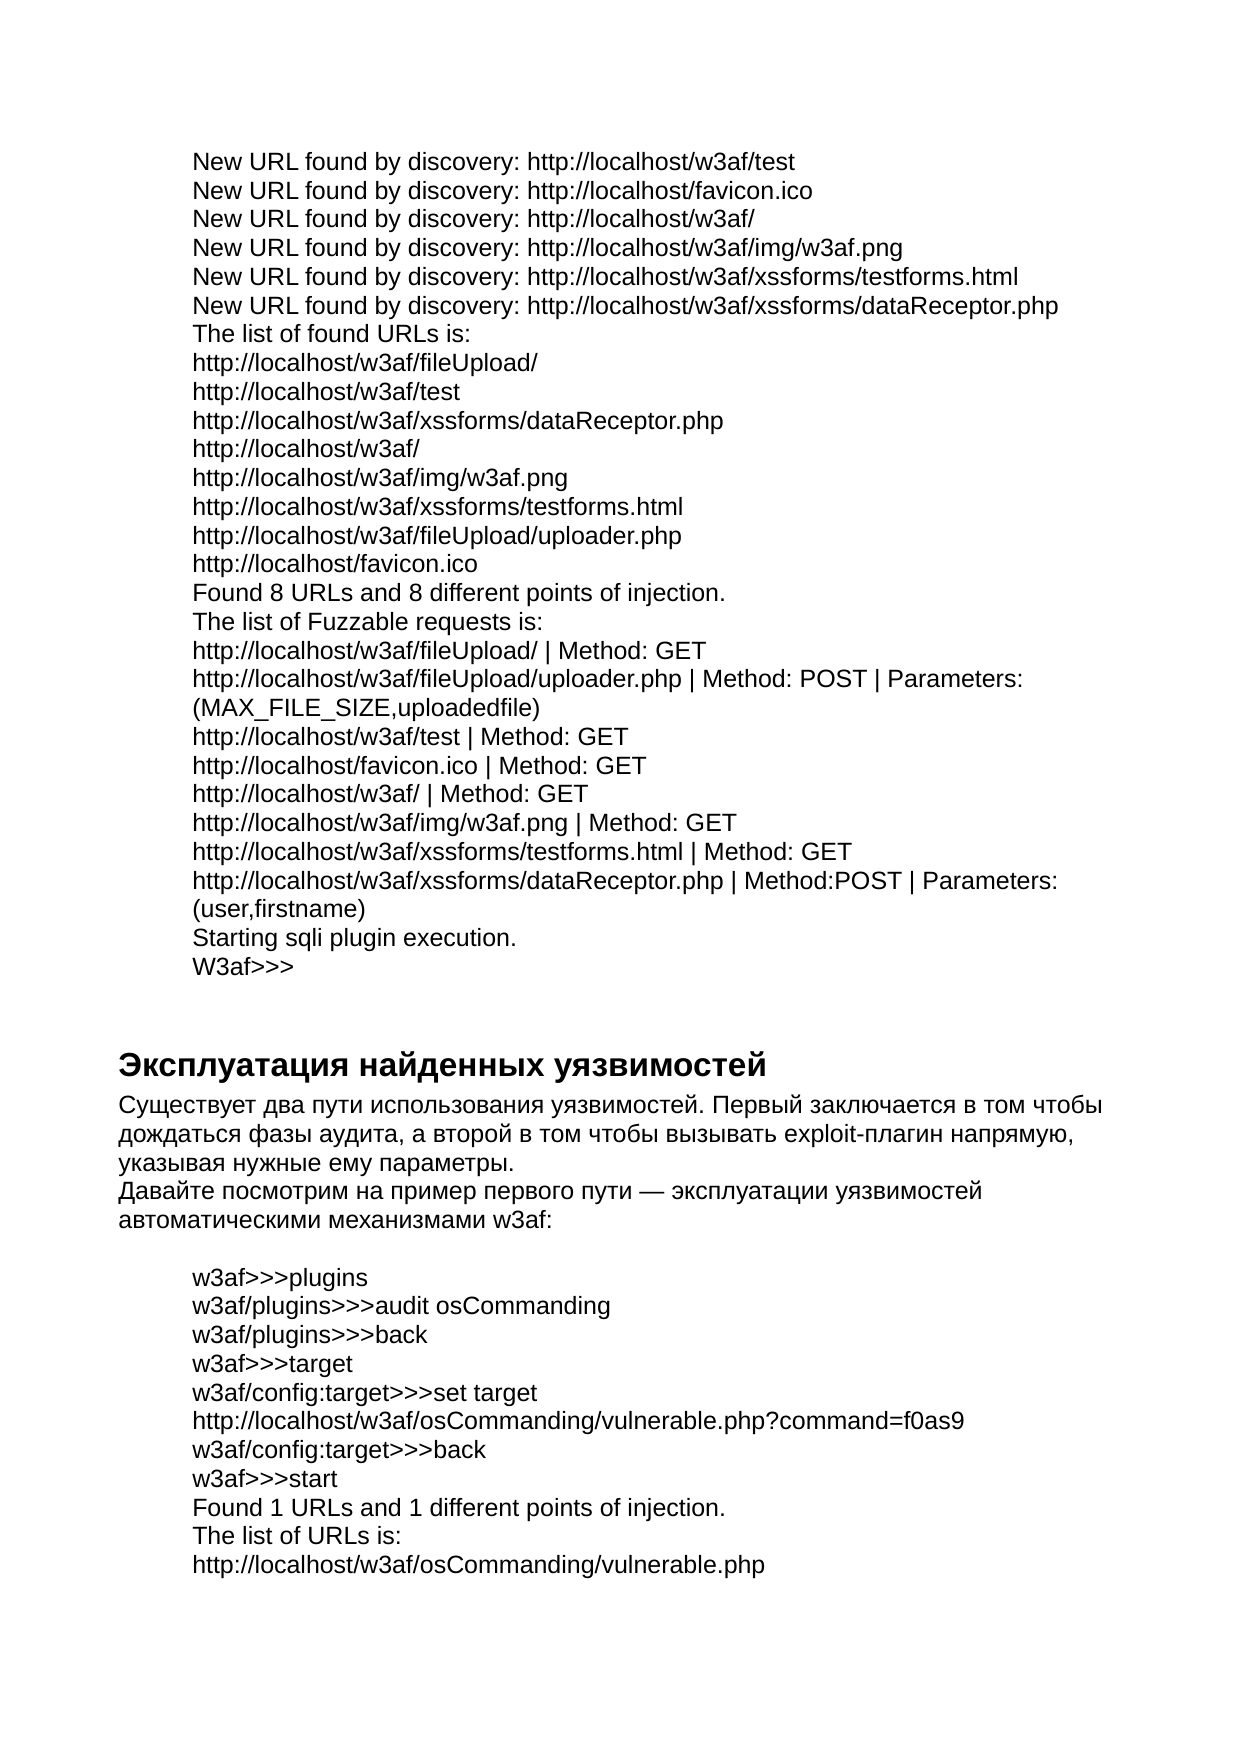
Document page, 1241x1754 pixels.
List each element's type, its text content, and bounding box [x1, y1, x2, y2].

text W3af>>> [192, 952, 1122, 981]
text New URL found by discovery: http://localhost/w3af/ [192, 204, 1122, 233]
text http://localhost/w3af/fileUpload/ | Method: GET [192, 636, 1122, 664]
text http://localhost/w3af/osCommanding/vulnerable.php [192, 1550, 1122, 1579]
text http://localhost/w3af/img/w3af.png [192, 463, 1122, 492]
text New URL found by discovery: http://localhost/w3af/xssforms/testforms.html [192, 262, 1122, 291]
text http://localhost/w3af/xssforms/testforms.html [192, 492, 1122, 521]
text http://localhost/favicon.ico [192, 549, 1122, 578]
text http://localhost/w3af/test | Method: GET [192, 722, 1122, 751]
text Starting sqli plugin execution. [192, 923, 1122, 952]
text w3af>>>plugins [192, 1262, 1122, 1291]
text New URL found by discovery: http://localhost/w3af/test [192, 147, 1122, 176]
text w3af/config:target>>>back [192, 1435, 1122, 1464]
text http://localhost/w3af/test [192, 377, 1122, 406]
text http://localhost/w3af/ [192, 434, 1122, 463]
text http://localhost/favicon.ico | Method: GET [192, 751, 1122, 779]
text The list of Fuzzable requests is: [192, 607, 1122, 636]
text The list of URLs is: [192, 1521, 1122, 1550]
text http://localhost/w3af/ | Method: GET [192, 779, 1122, 808]
text Существует два пути использования уязвимостей. Первый заключается в том чтобы дождаться фазы аудита, а второй в том чтобы вызывать exploit-плагин напрямую, указывая нужные ему параметры. [118, 1090, 1122, 1176]
text Давайте посмотрим на пример первого пути — эксплуатации уязвимостей автоматическими механизмами w3af: [118, 1176, 1122, 1234]
text New URL found by discovery: http://localhost/w3af/img/w3af.png [192, 233, 1122, 262]
text http://localhost/w3af/fileUpload/uploader.php | Method: POST | Parameters: (MAX_FILE_SIZE,uploadedfile) [192, 664, 1122, 722]
text New URL found by discovery: http://localhost/w3af/xssforms/dataReceptor.php [192, 291, 1122, 319]
text w3af/config:target>>>set target [192, 1377, 1122, 1406]
text http://localhost/w3af/xssforms/dataReceptor.php [192, 406, 1122, 434]
text http://localhost/w3af/fileUpload/uploader.php [192, 521, 1122, 549]
text w3af/plugins>>>audit osCommanding [192, 1291, 1122, 1320]
text w3af>>>target [192, 1349, 1122, 1377]
text Found 1 URLs and 1 different points of injection. [192, 1492, 1122, 1521]
text w3af/plugins>>>back [192, 1320, 1122, 1349]
text New URL found by discovery: http://localhost/favicon.ico [192, 176, 1122, 204]
text w3af>>>start [192, 1464, 1122, 1492]
text http://localhost/w3af/fileUpload/ [192, 348, 1122, 377]
subtitle Эксплуатация найденных уязвимостей [118, 1045, 1122, 1084]
text The list of found URLs is: [192, 319, 1122, 348]
text http://localhost/w3af/img/w3af.png | Method: GET [192, 808, 1122, 837]
text http://localhost/w3af/xssforms/dataReceptor.php | Method:POST | Parameters: (user,firstname) [192, 866, 1122, 923]
text Found 8 URLs and 8 different points of injection. [192, 578, 1122, 607]
text http://localhost/w3af/xssforms/testforms.html | Method: GET [192, 837, 1122, 866]
text http://localhost/w3af/osCommanding/vulnerable.php?command=f0as9 [192, 1406, 1122, 1435]
